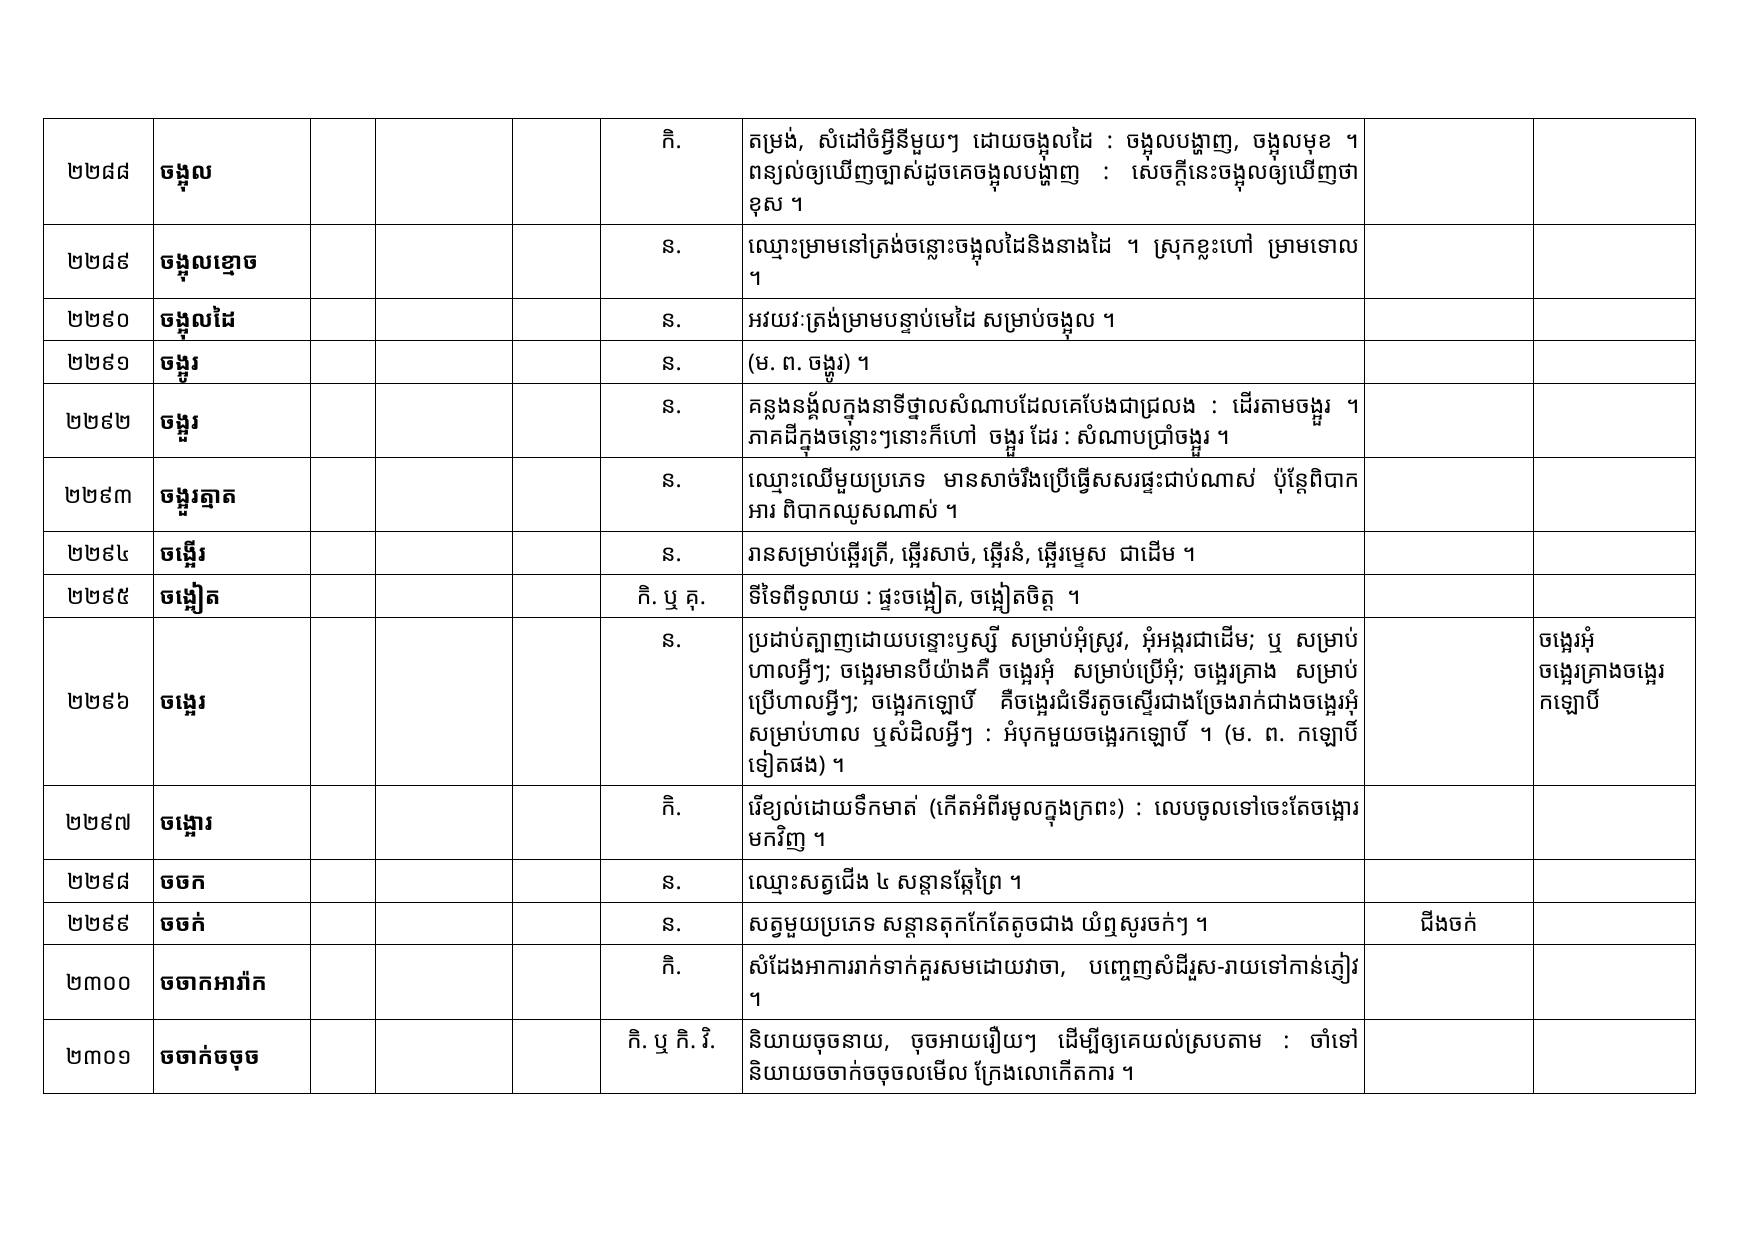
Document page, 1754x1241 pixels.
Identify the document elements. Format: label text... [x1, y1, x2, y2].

table_cell ២២៩៣ [44, 458, 153, 531]
table_cell [1534, 575, 1695, 617]
table_cell [513, 786, 600, 859]
table_cell [1365, 341, 1533, 383]
table_cell ន. [601, 618, 742, 785]
table_cell [513, 299, 600, 340]
table_cell [376, 1020, 512, 1092]
table_cell [1365, 945, 1533, 1018]
table_cell ២២៩២ [44, 384, 153, 457]
table_cell [1365, 119, 1533, 223]
table_cell (ម. ព. ចង្ហូរ) ។ [743, 341, 1364, 383]
table_cell [1534, 119, 1695, 223]
table_cell [311, 575, 375, 617]
table_cell ន. [601, 384, 742, 457]
table_cell កិ. [601, 786, 742, 859]
table_cell ន. [601, 299, 742, 340]
table_cell [376, 225, 512, 297]
table_cell ២២៩៥ [44, 575, 153, 617]
table_cell ប្រដាប់​ត្បាញ​ដោយ​បន្ទោះ​ឫស្សី សម្រាប់​អុំ​ស្រូវ, អុំ​អង្ករ​ជា​ដើម; ឬ សម្រាប់​ហាល​អ្វី​ៗ; ចង្អេរ​មាន​បី​យ៉ាង​គឺ ចង្អេរ​អុំ​ សម្រាប់​ប្រើ​អុំ; ចង្អេរ​គ្រាង សម្រាប់​ប្រើ​ហាល​អ្វី​ៗ; ចង្អេរ​កឡោបិ៍ គឺ​ចង្អេរ​ជំទើរ​តូច​ស្ទើរ​ជាង​ច្រែង​រាក់​ជាង​ចង្អេរ​អុំ​សម្រាប់​ហាល ឬ​សំដិល​អ្វី​ៗ : អំបុក​មួយ​ចង្អេរ​កឡោបិ៍ ។ (ម. ព. កឡោបិ៍ ទៀត​ផង) ។ [743, 618, 1364, 785]
table_cell [513, 1020, 600, 1092]
table_cell កិ. [601, 119, 742, 223]
table_cell ន. [601, 225, 742, 297]
table_cell ឈ្មោះ​ម្រាម​នៅ​ត្រង់​ចន្លោះ​ចង្អុល​ដៃ​និង​នាង​ដៃ ។ ស្រុក​ខ្លះ​ហៅ ម្រាម​ទោល ។ [743, 225, 1364, 297]
table_cell [1365, 299, 1533, 340]
table_cell ន. [601, 458, 742, 531]
table_cell [311, 618, 375, 785]
table_cell [513, 225, 600, 297]
table_cell [376, 786, 512, 859]
table_cell ២២៩១ [44, 341, 153, 383]
table_cell ២២៩៨ [44, 860, 153, 902]
table_cell កិ. ឬ គុ. [601, 575, 742, 617]
table_cell [1534, 384, 1695, 457]
table_cell [1534, 945, 1695, 1018]
table_cell [1365, 225, 1533, 297]
table_cell [1534, 860, 1695, 902]
table_cell [311, 532, 375, 574]
table_cell ចង្អើរ [154, 532, 310, 574]
table_cell [311, 225, 375, 297]
table_cell [1534, 786, 1695, 859]
table_cell អវយវៈ​ត្រង់​ម្រាម​បន្ទាប់​មេ​ដៃ សម្រាប់​ចង្អុល ។ [743, 299, 1364, 340]
table_cell [376, 532, 512, 574]
table_cell ចង្អូរ [154, 341, 310, 383]
table_cell ២២៩៩ [44, 903, 153, 944]
table_cell [1365, 384, 1533, 457]
table_cell ចង្អេរ​អុំ​ ចង្អេរ​គ្រាង​ចង្អេរ​កឡោបិ៍ [1534, 618, 1695, 785]
table_cell [311, 1020, 375, 1092]
table_cell ជីងចក់ [1365, 903, 1533, 944]
table_cell ២៣០០ [44, 945, 153, 1018]
table_cell [376, 119, 512, 223]
table_cell ២២៨៨ [44, 119, 153, 223]
table_cell [376, 945, 512, 1018]
table_cell [376, 903, 512, 944]
table_cell ចង្អួរ​ត្មាត [154, 458, 310, 531]
table_cell [376, 384, 512, 457]
table_cell [1534, 1020, 1695, 1092]
table_cell [376, 860, 512, 902]
table_cell [376, 575, 512, 617]
table_cell [513, 575, 600, 617]
table_cell សំដែង​អាការ​រាក់ទាក់​គួរ​សម​ដោយ​វាចា, បញ្ចេញ​សំដី​រួស-រាយ​ទៅ​កាន់​ភ្ញៀវ ។ [743, 945, 1364, 1018]
table_cell ឈ្មោះ​សត្វ​ជើង ៤ សន្ដាន​ឆ្កែ​ព្រៃ ។ [743, 860, 1364, 902]
table_cell តម្រង់, សំដៅ​ចំ​អ្វី​នីមួយ​ៗ ដោយ​ចង្អុល​ដៃ : ចង្អុល​បង្ហាញ, ចង្អុល​មុខ ។ ពន្យល់​ឲ្យ​ឃើញ​ច្បាស់​ដូច​គេ​ចង្អុល​បង្ហាញ : សេចក្ដី​នេះ​ចង្អុល​ឲ្យ​ឃើញ​ថា​ខុស ។ [743, 119, 1364, 223]
table_cell [376, 618, 512, 785]
table_cell ចង្អៀត [154, 575, 310, 617]
table_cell [1534, 225, 1695, 297]
table_cell [1534, 458, 1695, 531]
table_cell ន. [601, 341, 742, 383]
table_cell រើ​ខ្យល់​ដោយ​ទឹក​មាត់ (កើត​អំពី​រមូល​ក្នុង​ក្រពះ) : លេប​ចូល​ទៅ​ចេះ​តែ​ចង្អោរ​មក​វិញ ។ [743, 786, 1364, 859]
table_cell ចង្អោរ [154, 786, 310, 859]
table_cell ន. [601, 860, 742, 902]
table_cell គន្លង​នង្គ័ល​ក្នុង​នាទី​ថ្នាល​សំណាប​ដែល​គេ​បែង​ជា​ជ្រលង : ដើរ​តាម​ចង្អួរ ។ ភាគ​ដី​ក្នុង​ចន្លោះ​ៗ​នោះ​ក៏​ហៅ ចង្អួរ ដែរ : សំណាប​ប្រាំ​ចង្អួរ ។ [743, 384, 1364, 457]
table_cell ២២៩៤ [44, 532, 153, 574]
table_cell ចង្អុល​ដៃ [154, 299, 310, 340]
table_cell [513, 119, 600, 223]
table_cell ចង្អុល [154, 119, 310, 223]
table_cell ទីទៃ​ពី​ទូលាយ : ផ្ទះ​ចង្អៀត, ចង្អៀត​ចិត្ត ។ [743, 575, 1364, 617]
table_cell [1365, 786, 1533, 859]
table_cell [513, 618, 600, 785]
table_cell ២២៩០ [44, 299, 153, 340]
table_cell ២២៩៧ [44, 786, 153, 859]
table_cell [311, 945, 375, 1018]
table_cell ចង្អុល​ខ្មោច [154, 225, 310, 297]
table_cell ចចាកអារ៉ាក [154, 945, 310, 1018]
table_cell ២២៨៩ [44, 225, 153, 297]
table_cell ចចក់ [154, 903, 310, 944]
table_cell [311, 860, 375, 902]
table_cell [376, 299, 512, 340]
table_cell ឈ្មោះ​ឈើ​មួយ​ប្រភេទ មាន​សាច់​រឹង​ប្រើ​ធ្វើ​សសរ​ផ្ទះ​ជាប់​ណាស់ ប៉ុន្ដែ​ពិបាក​អារ ពិបាក​ឈូស​ណាស់ ។ [743, 458, 1364, 531]
table_cell ២២៩៦ [44, 618, 153, 785]
table_cell [513, 384, 600, 457]
table_cell [1365, 532, 1533, 574]
table_cell កិ. ឬ កិ. វិ. [601, 1020, 742, 1092]
table_cell [311, 341, 375, 383]
table_cell [1365, 575, 1533, 617]
table_cell [311, 384, 375, 457]
table_cell [1534, 903, 1695, 944]
table_cell ២៣០១ [44, 1020, 153, 1092]
table_cell [1534, 341, 1695, 383]
table_cell [513, 458, 600, 531]
table_cell ន. [601, 532, 742, 574]
table_cell និយាយ​ចុច​នាយ, ចុច​អាយ​រឿយ​ៗ ដើម្បី​ឲ្យ​គេ​យល់​ស្រប​តាម​ : ចាំ​ទៅ​និយាយ​ចចាក់ចចុច​លមើល ក្រែង​លោ​កើត​ការ ។ [743, 1020, 1364, 1092]
table_cell [1534, 532, 1695, 574]
table_cell [1365, 458, 1533, 531]
table_cell [513, 341, 600, 383]
table_cell ចង្អេរ [154, 618, 310, 785]
table_cell [311, 458, 375, 531]
table_cell សត្វ​មួយ​ប្រភេទ សន្ដាន​តុកកែ​តែ​តូច​ជាង យំ​ឮ​សូរ​ចក់​ៗ ។ [743, 903, 1364, 944]
table_cell រាន​សម្រាប់​ឆ្អើរ​ត្រី, ឆ្អើរ​សាច់, ឆ្អើរ​នំ, ឆ្អើរ​ម្ទេស ជា​ដើម ។ [743, 532, 1364, 574]
table_cell [311, 903, 375, 944]
table_cell [311, 786, 375, 859]
table_cell [513, 945, 600, 1018]
table_cell [513, 860, 600, 902]
table_cell [376, 458, 512, 531]
table_cell កិ. [601, 945, 742, 1018]
table_cell ចង្អួរ [154, 384, 310, 457]
table_cell [1365, 860, 1533, 902]
table_cell [513, 532, 600, 574]
table_cell [311, 299, 375, 340]
table_cell [1365, 618, 1533, 785]
table_cell ចចាក់ចចុច [154, 1020, 310, 1092]
table_cell [311, 119, 375, 223]
table_cell [1365, 1020, 1533, 1092]
table_cell [513, 903, 600, 944]
table_cell [1534, 299, 1695, 340]
table_cell ចចក [154, 860, 310, 902]
table_cell ន. [601, 903, 742, 944]
table_cell [376, 341, 512, 383]
